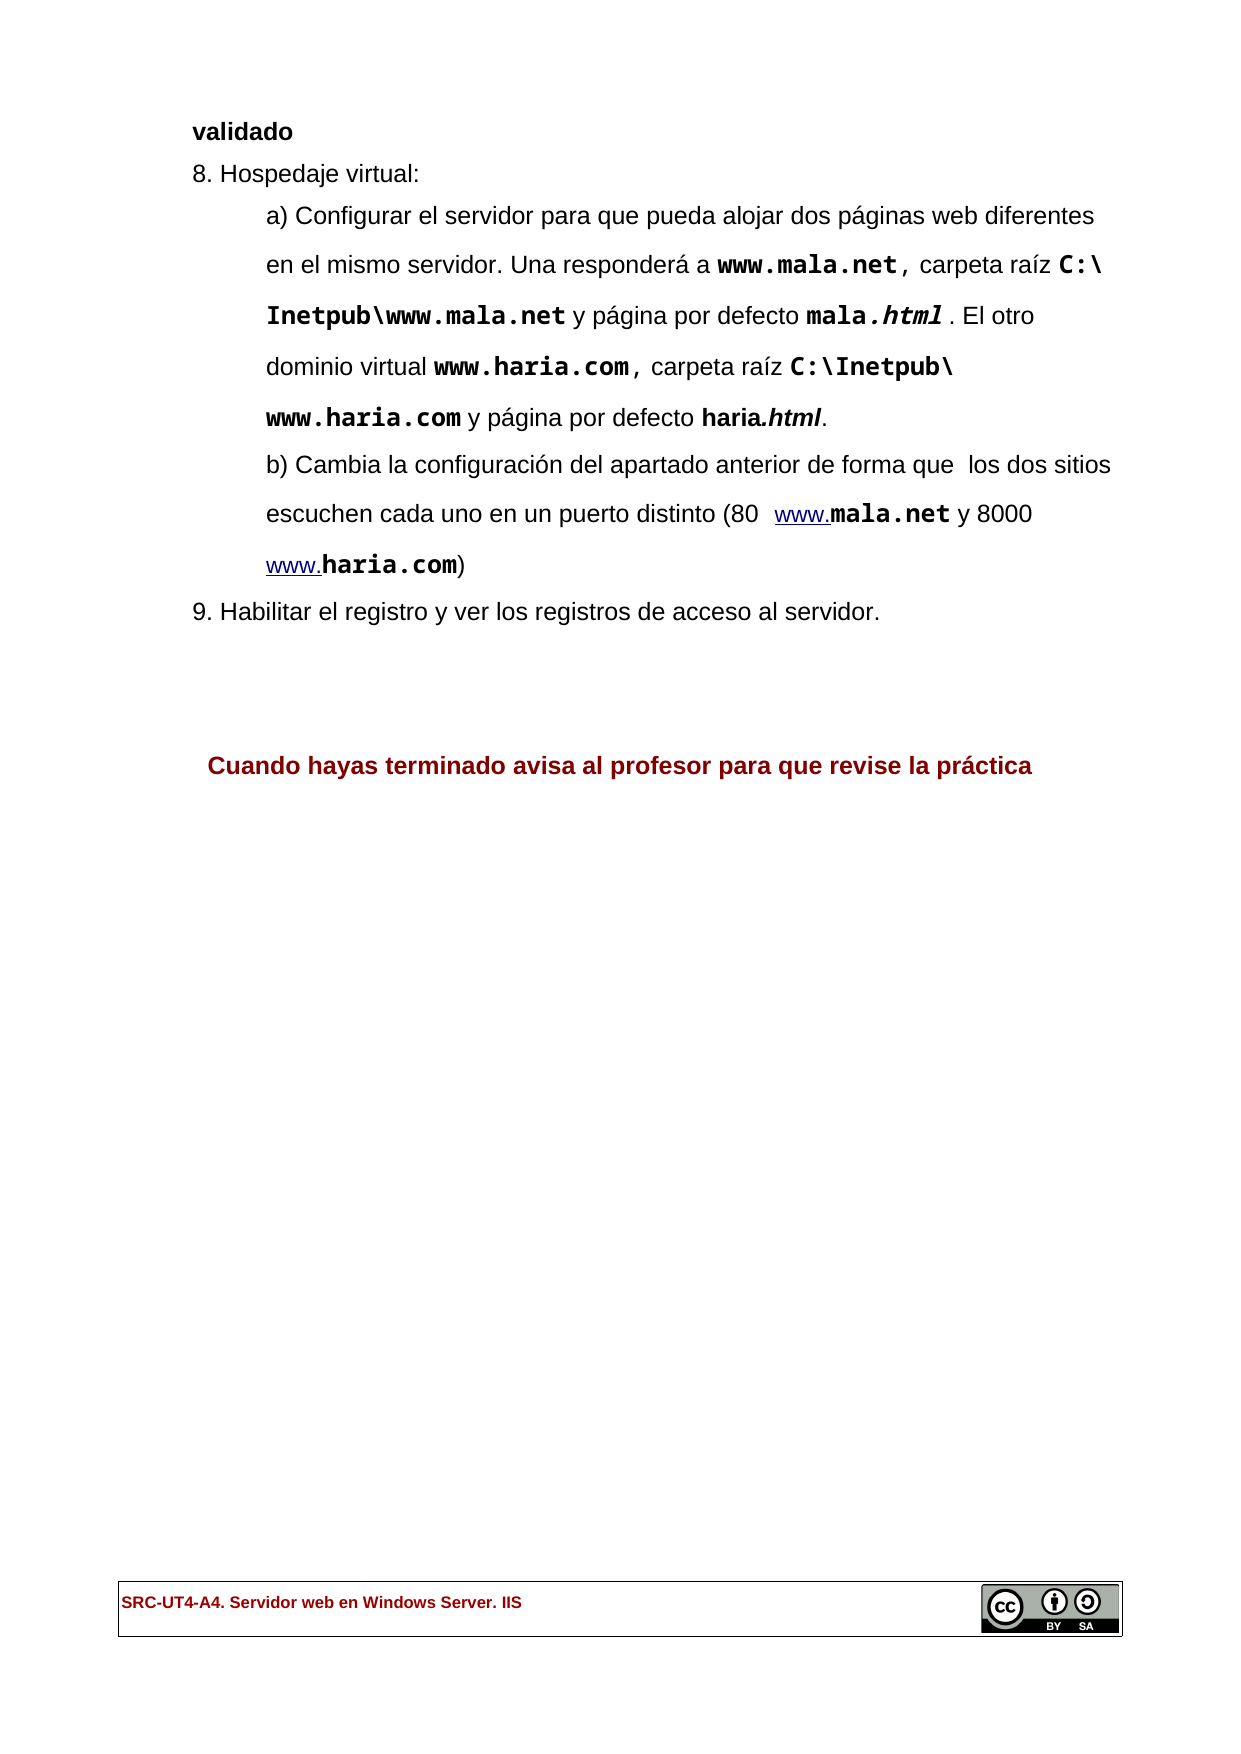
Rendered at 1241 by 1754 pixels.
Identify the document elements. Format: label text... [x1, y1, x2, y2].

text validado [192, 118, 1122, 146]
picture [981, 1584, 1119, 1633]
text a) Configurar el servidor para que pueda alojar dos páginas web diferentes en el mismo servidor. Una responderá a www.mala.net, carpeta raíz C:\Inetpub\www.mala.net y página por defecto mala.html . El otro dominio virtual www.haria.com, carpeta raíz C:\Inetpub\www.haria.com y página por defecto haria.html. [266, 202, 1122, 434]
text 9. Habilitar el registro y ver los registros de acceso al servidor. [192, 598, 1122, 626]
text 8. Hospedaje virtual: [192, 160, 1122, 188]
text b) Cambia la configuración del apartado anterior de forma que los dos sitios escuchen cada uno en un puerto distinto (80 www.mala.net y 8000 www.haria.com) [266, 451, 1122, 581]
text Cuando hayas terminado avisa al profesor para que revise la práctica [118, 751, 1122, 779]
